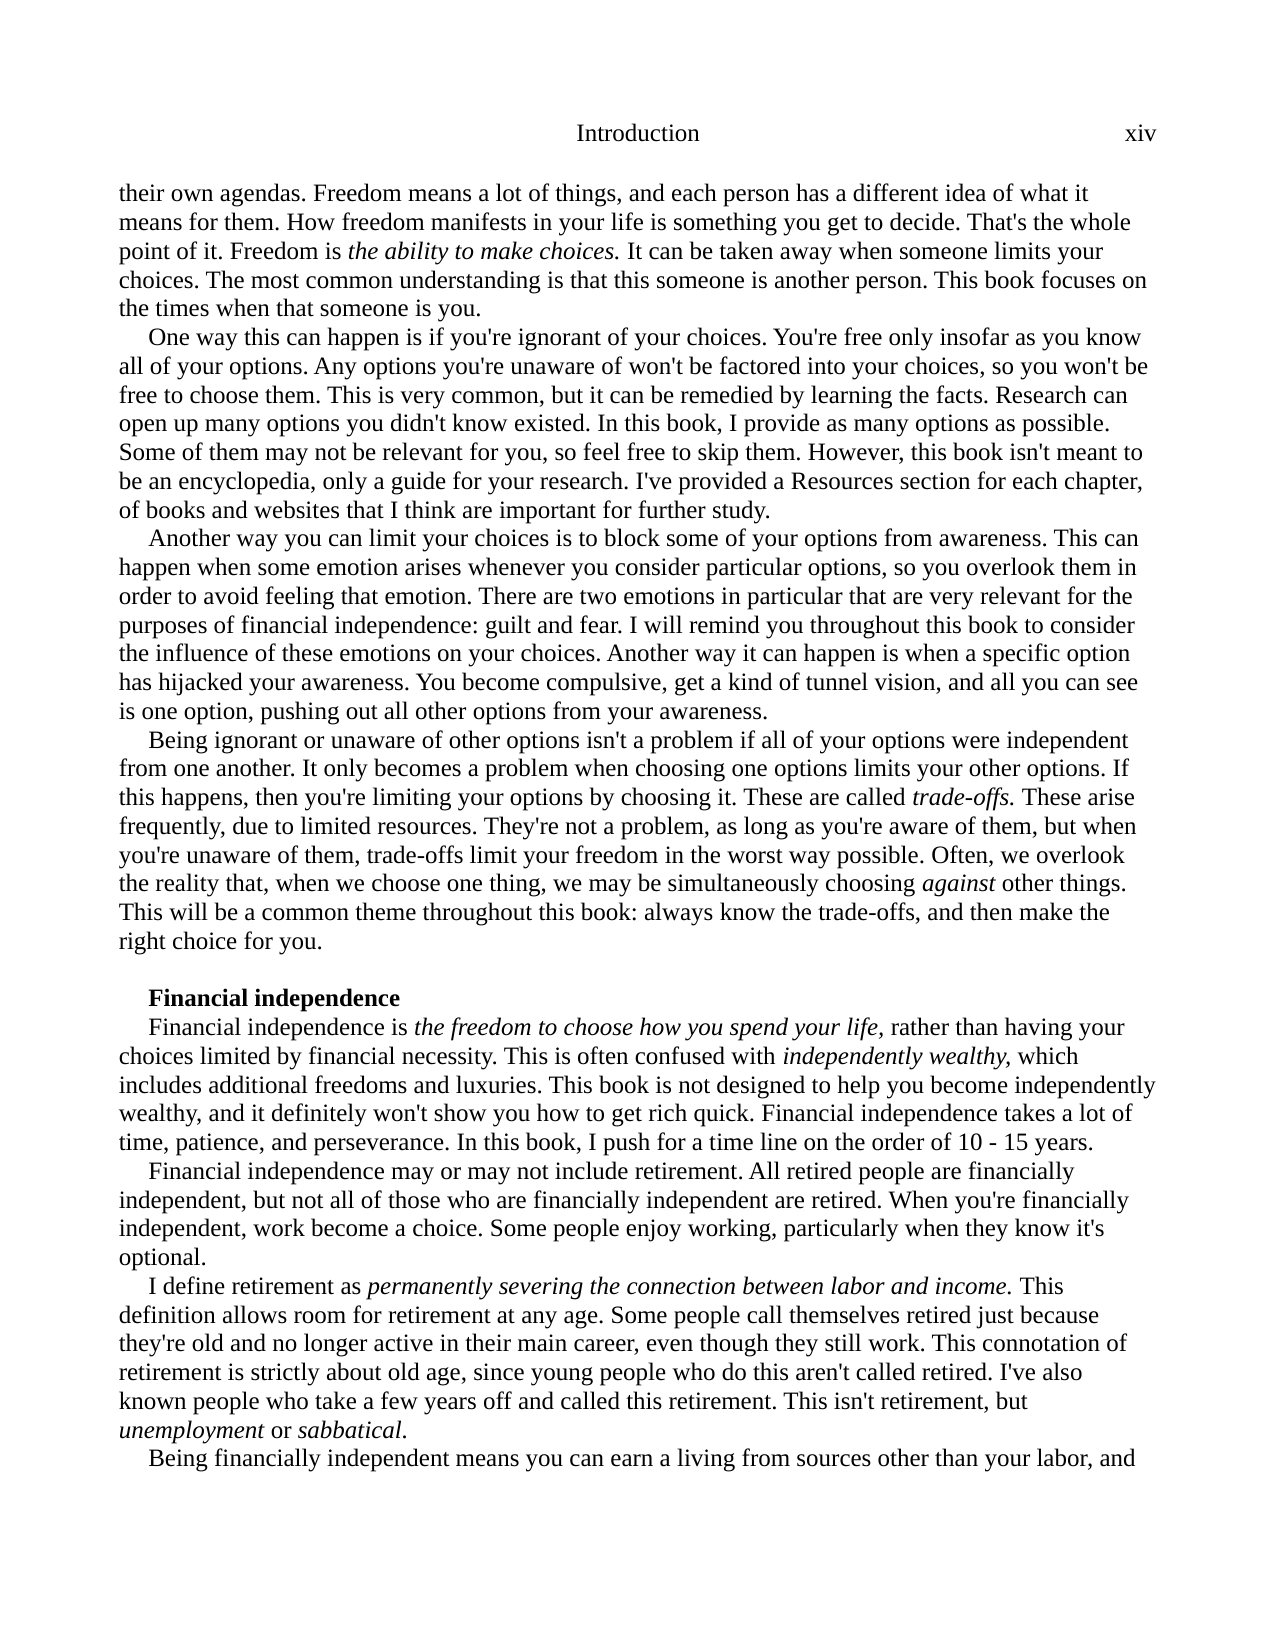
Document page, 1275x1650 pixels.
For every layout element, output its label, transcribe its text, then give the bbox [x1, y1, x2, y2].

text Financial independence may or may not include retirement. All retired people are financially independent, but not all of those who are financially independent are retired. When you're financially independent, work become a choice. Some people enjoy working, particularly when they know it's optional. [118, 1156, 1156, 1271]
text Being ignorant or unaware of other options isn't a problem if all of your options were independent from one another. It only becomes a problem when choosing one options limits your other options. If this happens, then you're limiting your options by choosing it. These are called trade-offs. These arise frequently, due to limited resources. They're not a problem, as long as you're aware of them, but when you're unaware of them, trade-offs limit your freedom in the worst way possible. Often, we overlook the reality that, when we choose one thing, we may be simultaneously choosing against other things. This will be a common theme throughout this book: always know the trade-offs, and then make the right choice for you. [118, 725, 1156, 955]
text One way this can happen is if you're ignorant of your choices. You're free only insofar as you know all of your options. Any options you're unaware of won't be factored into your choices, so you won't be free to choose them. This is very common, but it can be remedied by learning the facts. Research can open up many options you didn't know existed. In this book, I provide as many options as possible. Some of them may not be relevant for you, so feel free to skip them. However, this book isn't meant to be an encyclopedia, only a guide for your research. I've provided a Resources section for each chapter, of books and websites that I think are important for further study. [118, 322, 1156, 523]
text Being financially independent means you can earn a living from sources other than your labor, and [118, 1443, 1156, 1472]
text I define retirement as permanently severing the connection between labor and income. This definition allows room for retirement at any age. Some people call themselves retired just because they're old and no longer active in their main career, even though they still work. This connotation of retirement is strictly about old age, since young people who do this aren't called retired. I've also known people who take a few years off and called this retirement. This isn't retirement, but unemployment or sabbatical. [118, 1271, 1156, 1443]
text Financial independence [118, 983, 1156, 1012]
text Financial independence is the freedom to choose how you spend your life, rather than having your choices limited by financial necessity. This is often confused with independently wealthy, which includes additional freedoms and luxuries. This book is not designed to help you become independently wealthy, and it definitely won't show you how to get rich quick. Financial independence takes a lot of time, patience, and perseverance. In this book, I push for a time line on the order of 10 - 15 years. [118, 1012, 1156, 1156]
text Another way you can limit your choices is to block some of your options from awareness. This can happen when some emotion arises whenever you consider particular options, so you overlook them in order to avoid feeling that emotion. There are two emotions in particular that are very relevant for the purposes of financial independence: guilt and fear. I will remind you throughout this book to consider the influence of these emotions on your choices. Another way it can happen is when a specific option has hijacked your awareness. You become compulsive, get a kind of tunnel vision, and all you can see is one option, pushing out all other options from your awareness. [118, 523, 1156, 725]
text their own agendas. Freedom means a lot of things, and each person has a different idea of what it means for them. How freedom manifests in your life is something you get to decide. That's the whole point of it. Freedom is the ability to make choices. It can be taken away when someone limits your choices. The most common understanding is that this someone is another person. This book focuses on the times when that someone is you. [118, 178, 1156, 322]
